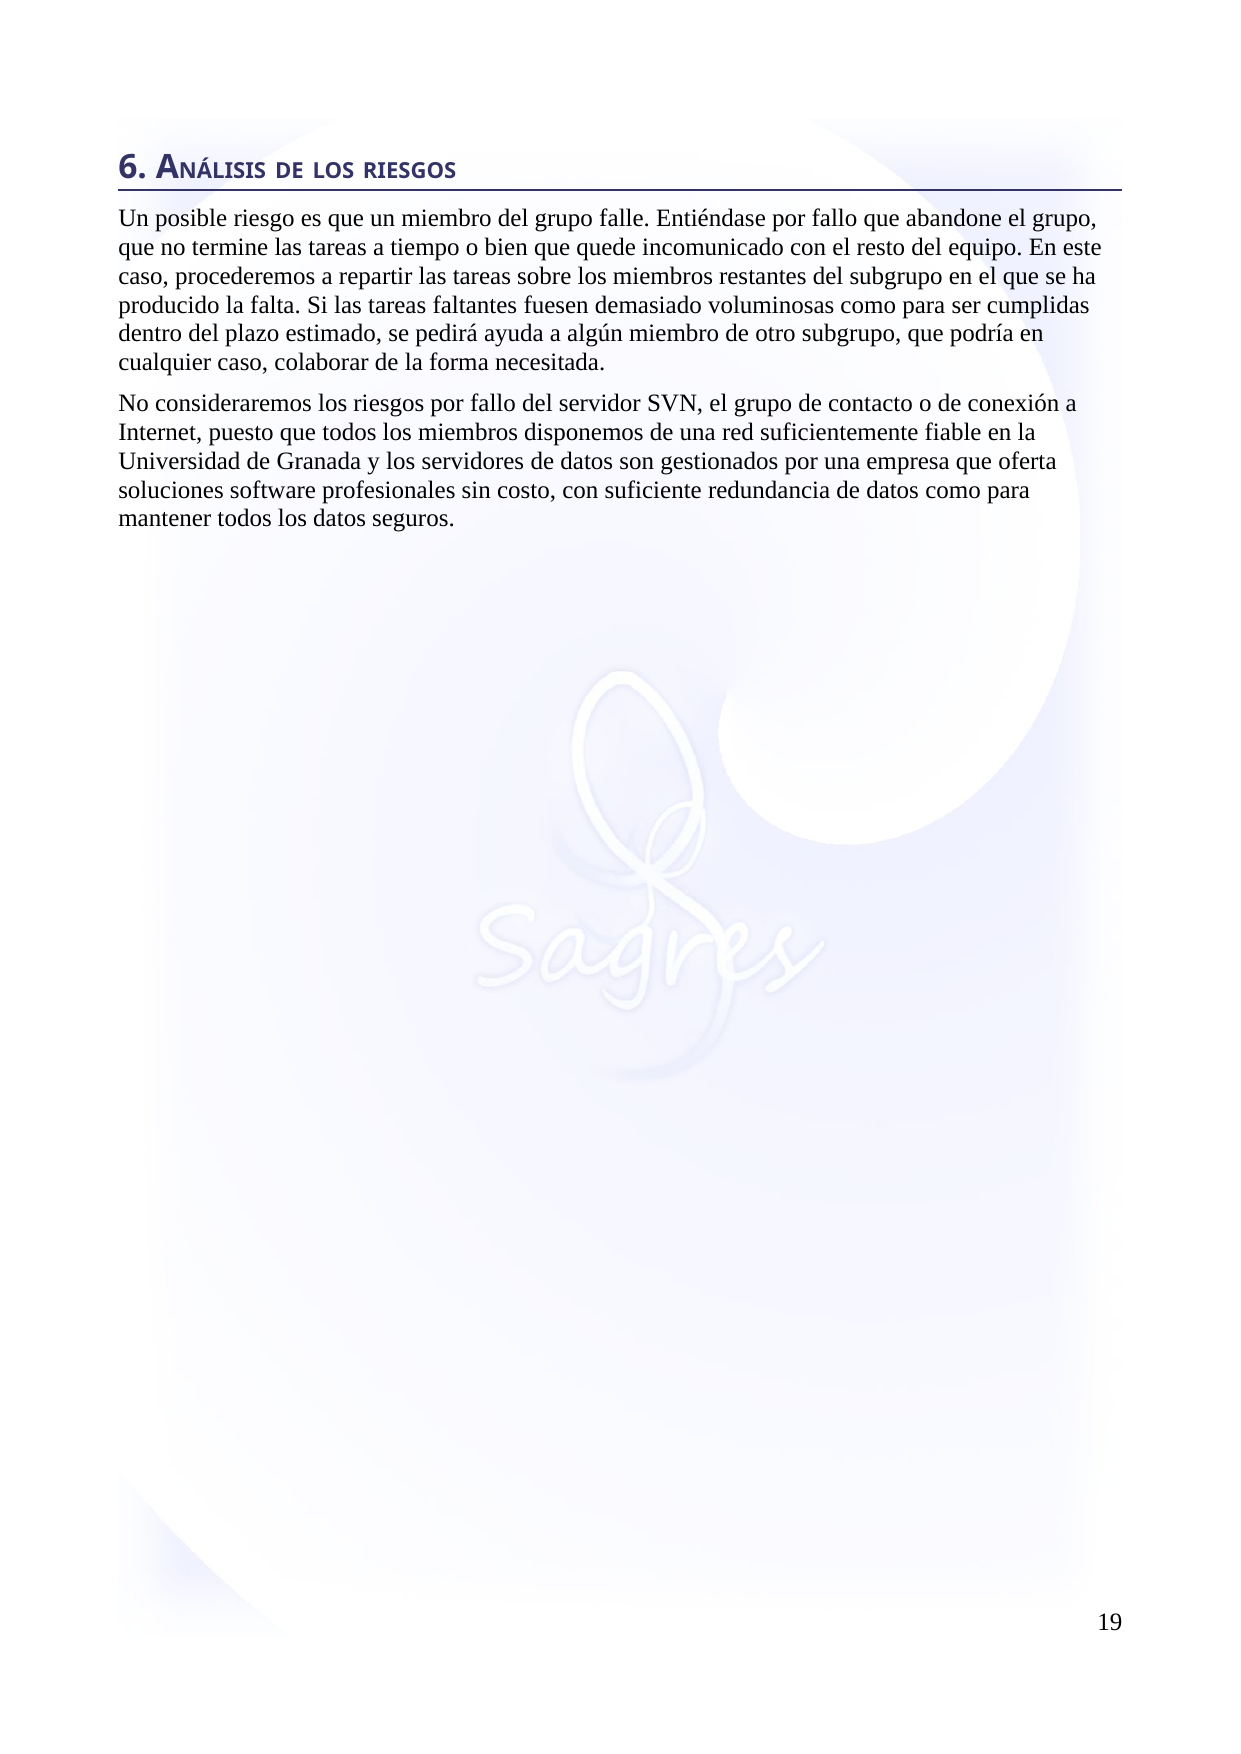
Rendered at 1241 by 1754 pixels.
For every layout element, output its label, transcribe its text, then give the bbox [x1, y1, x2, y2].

picture [118, 191, 1122, 203]
picture [118, 118, 1122, 143]
subtitle 6. Análisis de los riesgos [118, 143, 1122, 189]
picture [118, 376, 1122, 388]
text Un posible riesgo es que un miembro del grupo falle. Entiéndase por fallo que abandone el grupo, que no termine las tareas a tiempo o bien que quede incomunicado con el resto del equipo. En este caso, procederemos a repartir las tareas sobre los miembros restantes del subgrupo en el que se ha producido la falta. Si las tareas faltantes fuesen demasiado voluminosas como para ser cumplidas dentro del plazo estimado, se pedirá ayuda a algún miembro de otro subgrupo, que podría en cualquier caso, colaborar de la forma necesitada. [118, 203, 1122, 376]
picture [118, 532, 1122, 1636]
text No consideraremos los riesgos por fallo del servidor SVN, el grupo de contacto o de conexión a Internet, puesto que todos los miembros disponemos de una red suficientemente fiable en la Universidad de Granada y los servidores de datos son gestionados por una empresa que oferta soluciones software profesionales sin costo, con suficiente redundancia de datos como para mantener todos los datos seguros. [118, 388, 1122, 532]
